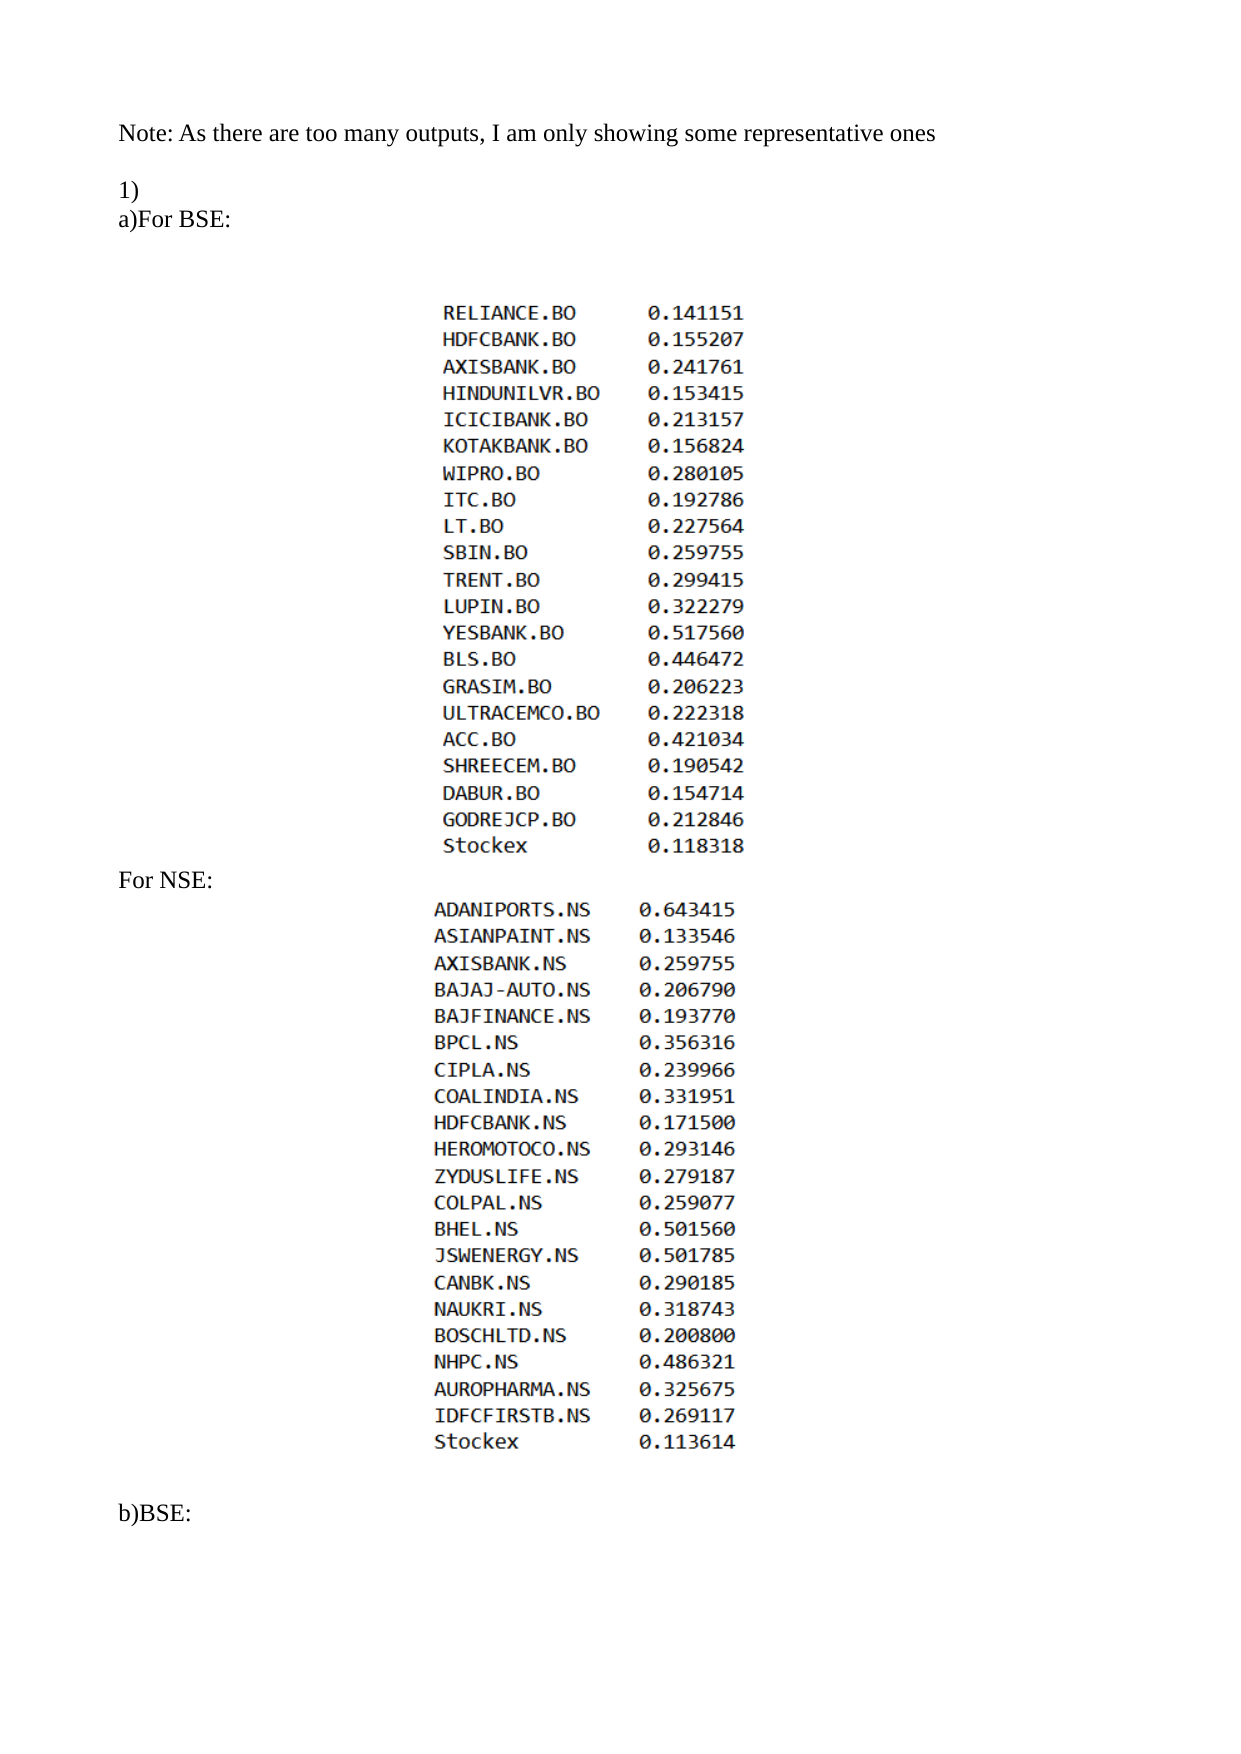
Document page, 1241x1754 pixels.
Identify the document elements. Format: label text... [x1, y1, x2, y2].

picture [431, 894, 809, 1455]
text b)BSE: [118, 1498, 1122, 1527]
text For NSE: [118, 866, 1122, 894]
picture [436, 296, 804, 859]
text a)For BSE: [118, 204, 1122, 233]
text Note: As there are too many outputs, I am only showing some representative ones [118, 118, 1122, 147]
text 1) [118, 176, 1122, 204]
